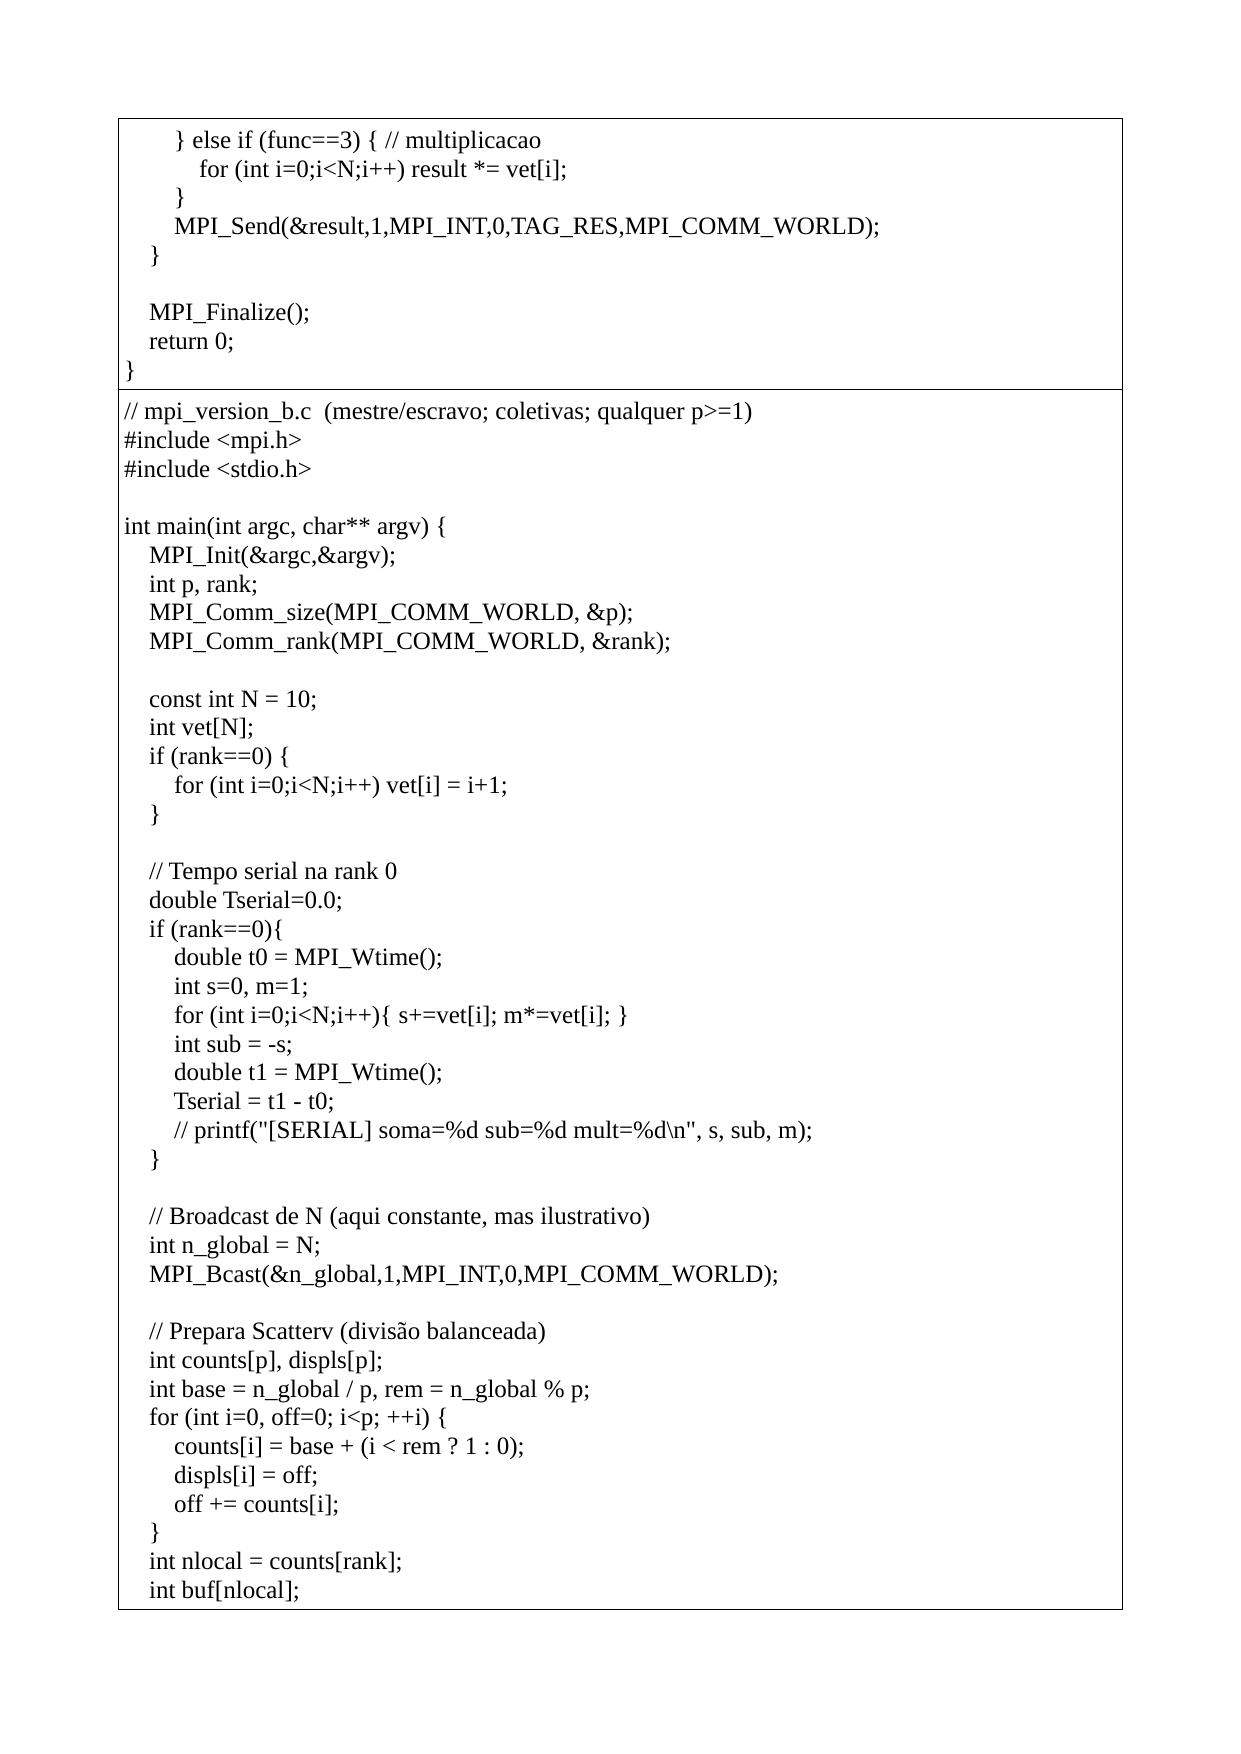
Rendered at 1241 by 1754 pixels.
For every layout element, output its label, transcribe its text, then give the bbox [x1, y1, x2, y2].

table_cell // mpi_version_b.c (mestre/escravo; coletivas; qualquer p>=1) #include <mpi.h> #include <stdio.h> int main(int argc, char** argv) { MPI_Init(&argc,&argv); int p, rank; MPI_Comm_size(MPI_COMM_WORLD, &p); MPI_Comm_rank(MPI_COMM_WORLD, &rank); const int N = 10; int vet[N]; if (rank==0) { for (int i=0;i<N;i++) vet[i] = i+1; } // Tempo serial na rank 0 double Tserial=0.0; if (rank==0){ double t0 = MPI_Wtime(); int s=0, m=1; for (int i=0;i<N;i++){ s+=vet[i]; m*=vet[i]; } int sub = -s; double t1 = MPI_Wtime(); Tserial = t1 - t0; // printf("[SERIAL] soma=%d sub=%d mult=%d\n", s, sub, m); } // Broadcast de N (aqui constante, mas ilustrativo) int n_global = N; MPI_Bcast(&n_global,1,MPI_INT,0,MPI_COMM_WORLD); // Prepara Scatterv (divisão balanceada) int counts[p], displs[p]; int base = n_global / p, rem = n_global % p; for (int i=0, off=0; i<p; ++i) { counts[i] = base + (i < rem ? 1 : 0); displs[i] = off; off += counts[i]; } int nlocal = counts[rank]; int buf[nlocal]; [119, 390, 1122, 1609]
table_cell } else if (func==3) { // multiplicacao for (int i=0;i<N;i++) result *= vet[i]; } MPI_Send(&result,1,MPI_INT,0,TAG_RES,MPI_COMM_WORLD); } MPI_Finalize(); return 0; } [119, 119, 1122, 389]
